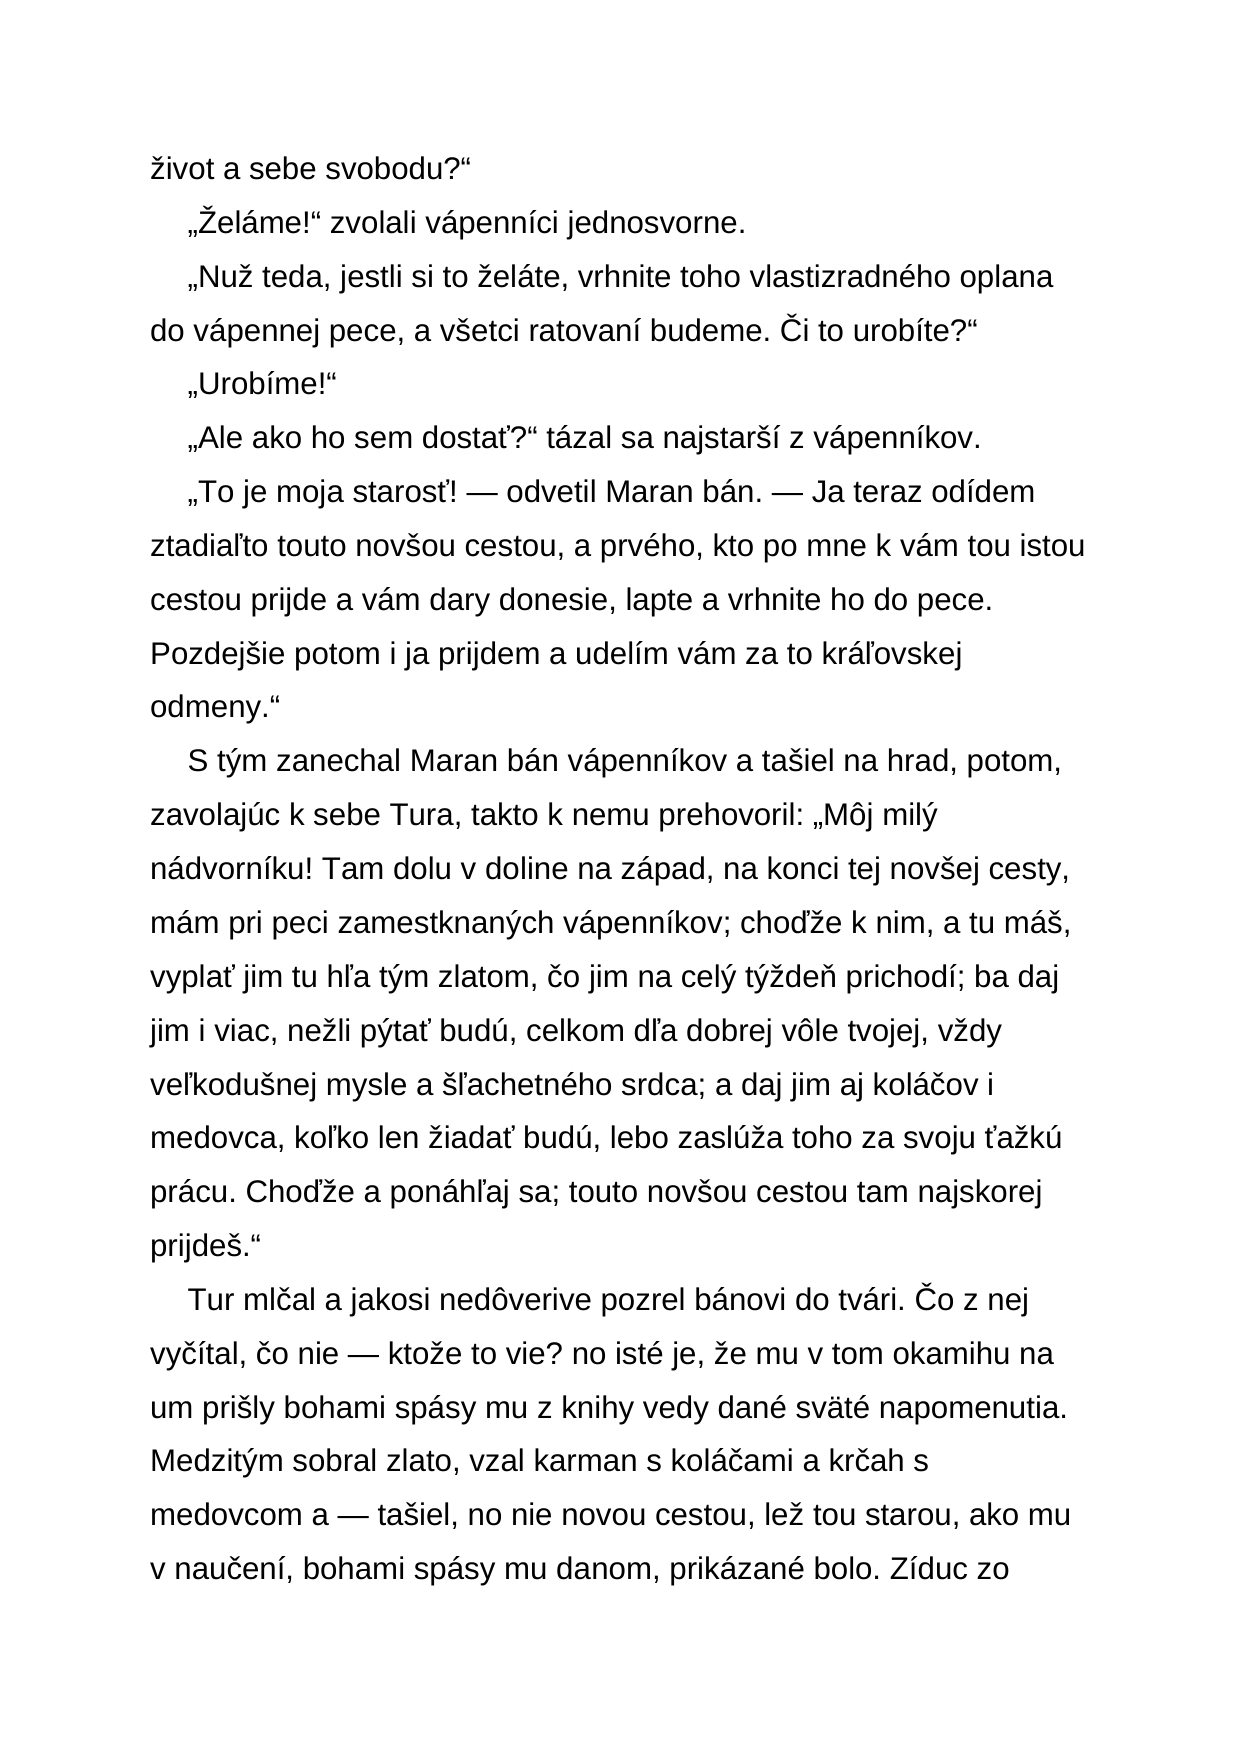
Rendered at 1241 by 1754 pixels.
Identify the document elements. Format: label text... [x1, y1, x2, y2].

text Tur mlčal a jakosi nedôverive pozrel bánovi do tvári. Čo z nej vyčítal, čo nie — ktože to vie? no isté je, že mu v tom okamihu na um prišly bohami spásy mu z knihy vedy dané sväté napomenutia. Medzitým sobral zlato, vzal karman s koláčami a krčah s medovcom a — tašiel, no nie novou cestou, lež tou starou, ako mu v naučení, bohami spásy mu da­nom, prikázané bolo. Zíduc zo [150, 1281, 1091, 1586]
text „Urobíme!“ [150, 365, 1091, 401]
text „Nuž teda, jestli si to želáte, vrhnite toho vlastizradného oplana do vápennej pece, a všetci ratovaní budeme. Či to urobíte?“ [150, 258, 1091, 347]
text S tým zanechal Maran bán vápenníkov a tašiel na hrad, potom, zavolajúc k sebe Tura, takto k nemu prehovoril: „Môj milý nádvorníku! Tam dolu v do­line na západ, na konci tej novšej cesty, mám pri peci zamestknaných vápenníkov; choďže k nim, a tu máš, vyplať jim tu hľa tým zlatom, čo jim na celý týždeň prichodí; ba daj jim i viac, nežli pýtať budú, celkom dľa dobrej vôle tvojej, vždy veľkodušnej mysle a šľachetného srdca; a daj jim aj koláčov i medovca, koľko len žiadať budú, lebo zaslúža toho za svoju ťažkú prácu. Choďže a ponáhľaj sa; touto novšou cestou tam najskorej prijdeš.“ [150, 742, 1091, 1263]
text život a sebe svobodu?“ [150, 150, 1091, 186]
text „Ale ako ho sem dostať?“ tázal sa najstarší z vápenníkov. [150, 419, 1091, 455]
text „To je moja starosť! — odvetil Maran bán. — Ja teraz odídem ztadiaľto touto novšou cestou, a prvého, kto po mne k vám tou istou cestou prijde a vám dary donesie, lapte a vrhnite ho do pece. Pozdejšie potom i ja prijdem a udelím vám za to kráľovskej odmeny.“ [150, 473, 1091, 724]
text „Želáme!“ zvolali vápenníci jednosvorne. [150, 204, 1091, 240]
